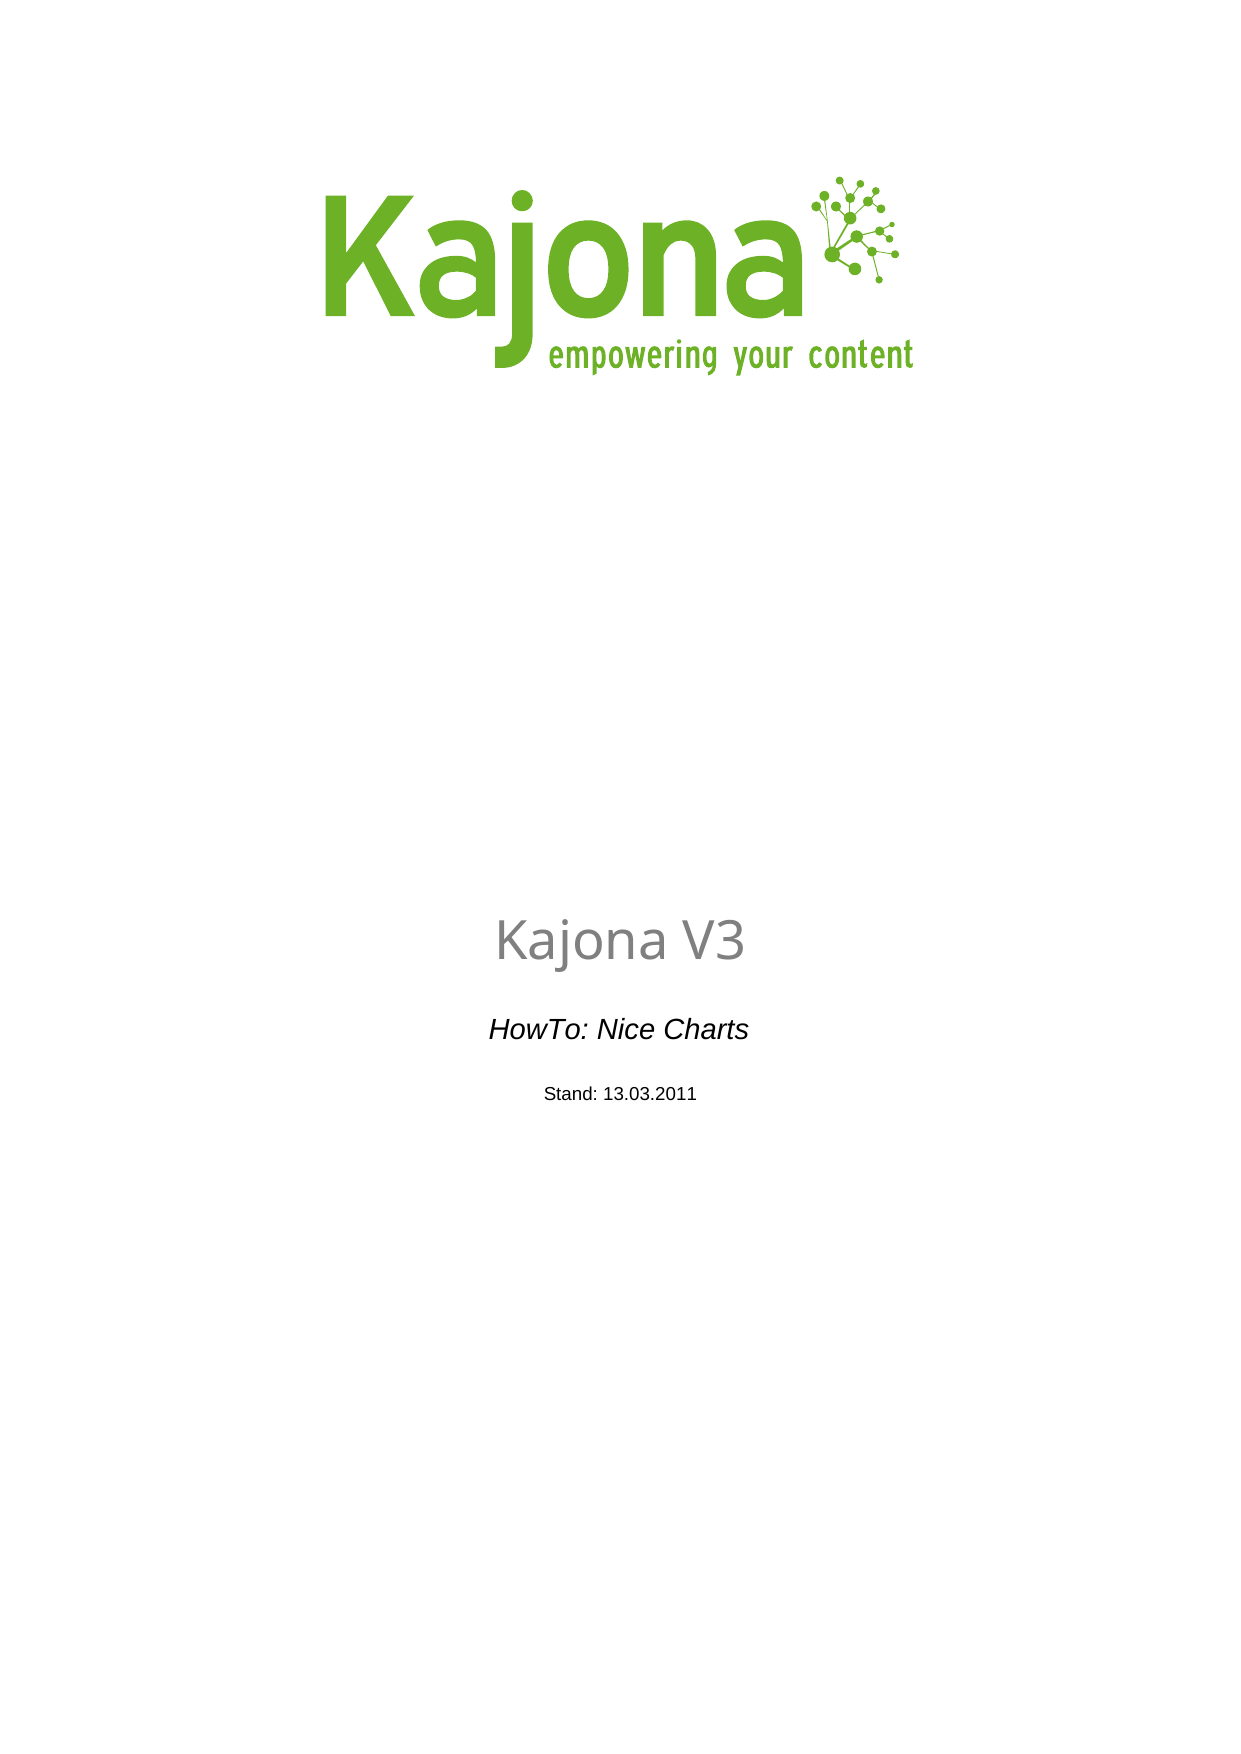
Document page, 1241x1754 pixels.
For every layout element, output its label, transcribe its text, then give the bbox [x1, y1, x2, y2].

subtitle Stand: 13.03.2011 [118, 1083, 1122, 1104]
subtitle HowTo: Nice Charts [118, 1013, 1122, 1045]
title Kajona V3 [118, 902, 1122, 975]
